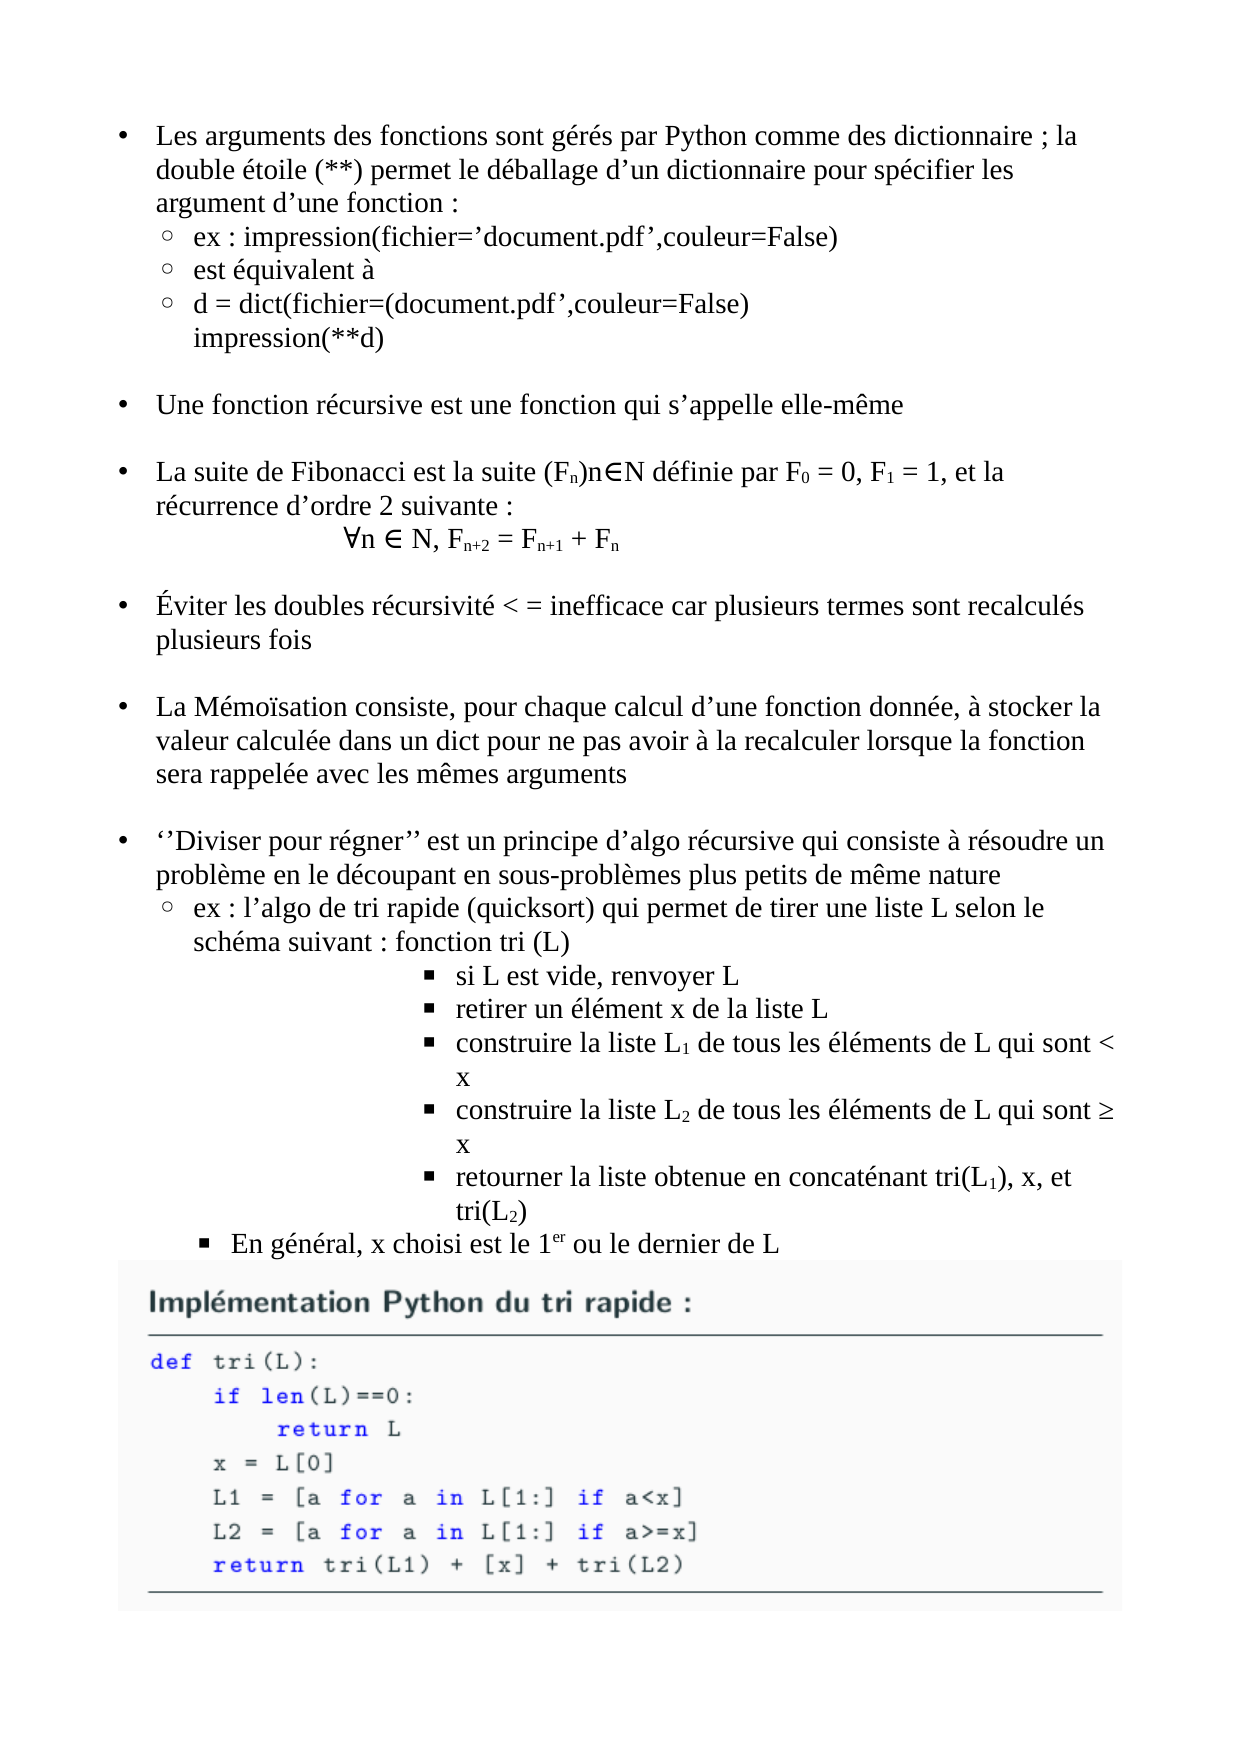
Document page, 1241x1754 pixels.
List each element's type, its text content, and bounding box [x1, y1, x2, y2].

list si L est vide, renvoyer L [418, 958, 1122, 991]
list ex : l’algo de tri rapide (quicksort) qui permet de tirer une liste L selon le schéma suivant : fonction tri (L) [156, 891, 1122, 958]
list Une fonction récursive est une fonction qui s’appelle elle-même [118, 387, 1122, 421]
list En général, x choisi est le 1er ou le dernier de L [193, 1227, 1122, 1260]
list ∀n ∈ N, Fn+2 = Fn+1 + Fn [306, 521, 1122, 555]
list ‘’Diviser pour régner’’ est un principe d’algo récursive qui consiste à résoudre un problème en le découpant en sous-problèmes plus petits de même nature [118, 823, 1122, 891]
list La Mémoïsation consiste, pour chaque calcul d’une fonction donnée, à stocker la valeur calculée dans un dict pour ne pas avoir à la recalculer lorsque la fonction sera rappelée avec les mêmes arguments [118, 689, 1122, 790]
list La suite de Fibonacci est la suite (Fn)n∈N définie par F0 = 0, F1 = 1, et la récurrence d’ordre 2 suivante : [118, 454, 1122, 521]
list ex : impression(fichier=’document.pdf’,couleur=False) [156, 219, 1122, 252]
picture [118, 1260, 1123, 1611]
list est équivalent à [156, 252, 1122, 286]
list Les arguments des fonctions sont gérés par Python comme des dictionnaire ; la double étoile (**) permet le déballage d’un dictionnaire pour spécifier les argument d’une fonction : [118, 118, 1122, 219]
list construire la liste L1 de tous les éléments de L qui sont < x [418, 1025, 1122, 1092]
list retourner la liste obtenue en concaténant tri(L1), x, et tri(L2) [418, 1159, 1122, 1227]
list d = dict(fichier=(document.pdf’,couleur=False) [156, 286, 1122, 320]
list impression(**d) [156, 320, 1122, 353]
list Éviter les doubles récursivité < = inefficace car plusieurs termes sont recalculés plusieurs fois [118, 588, 1122, 656]
list construire la liste L2 de tous les éléments de L qui sont ≥ x [418, 1092, 1122, 1159]
list retirer un élément x de la liste L [418, 991, 1122, 1025]
